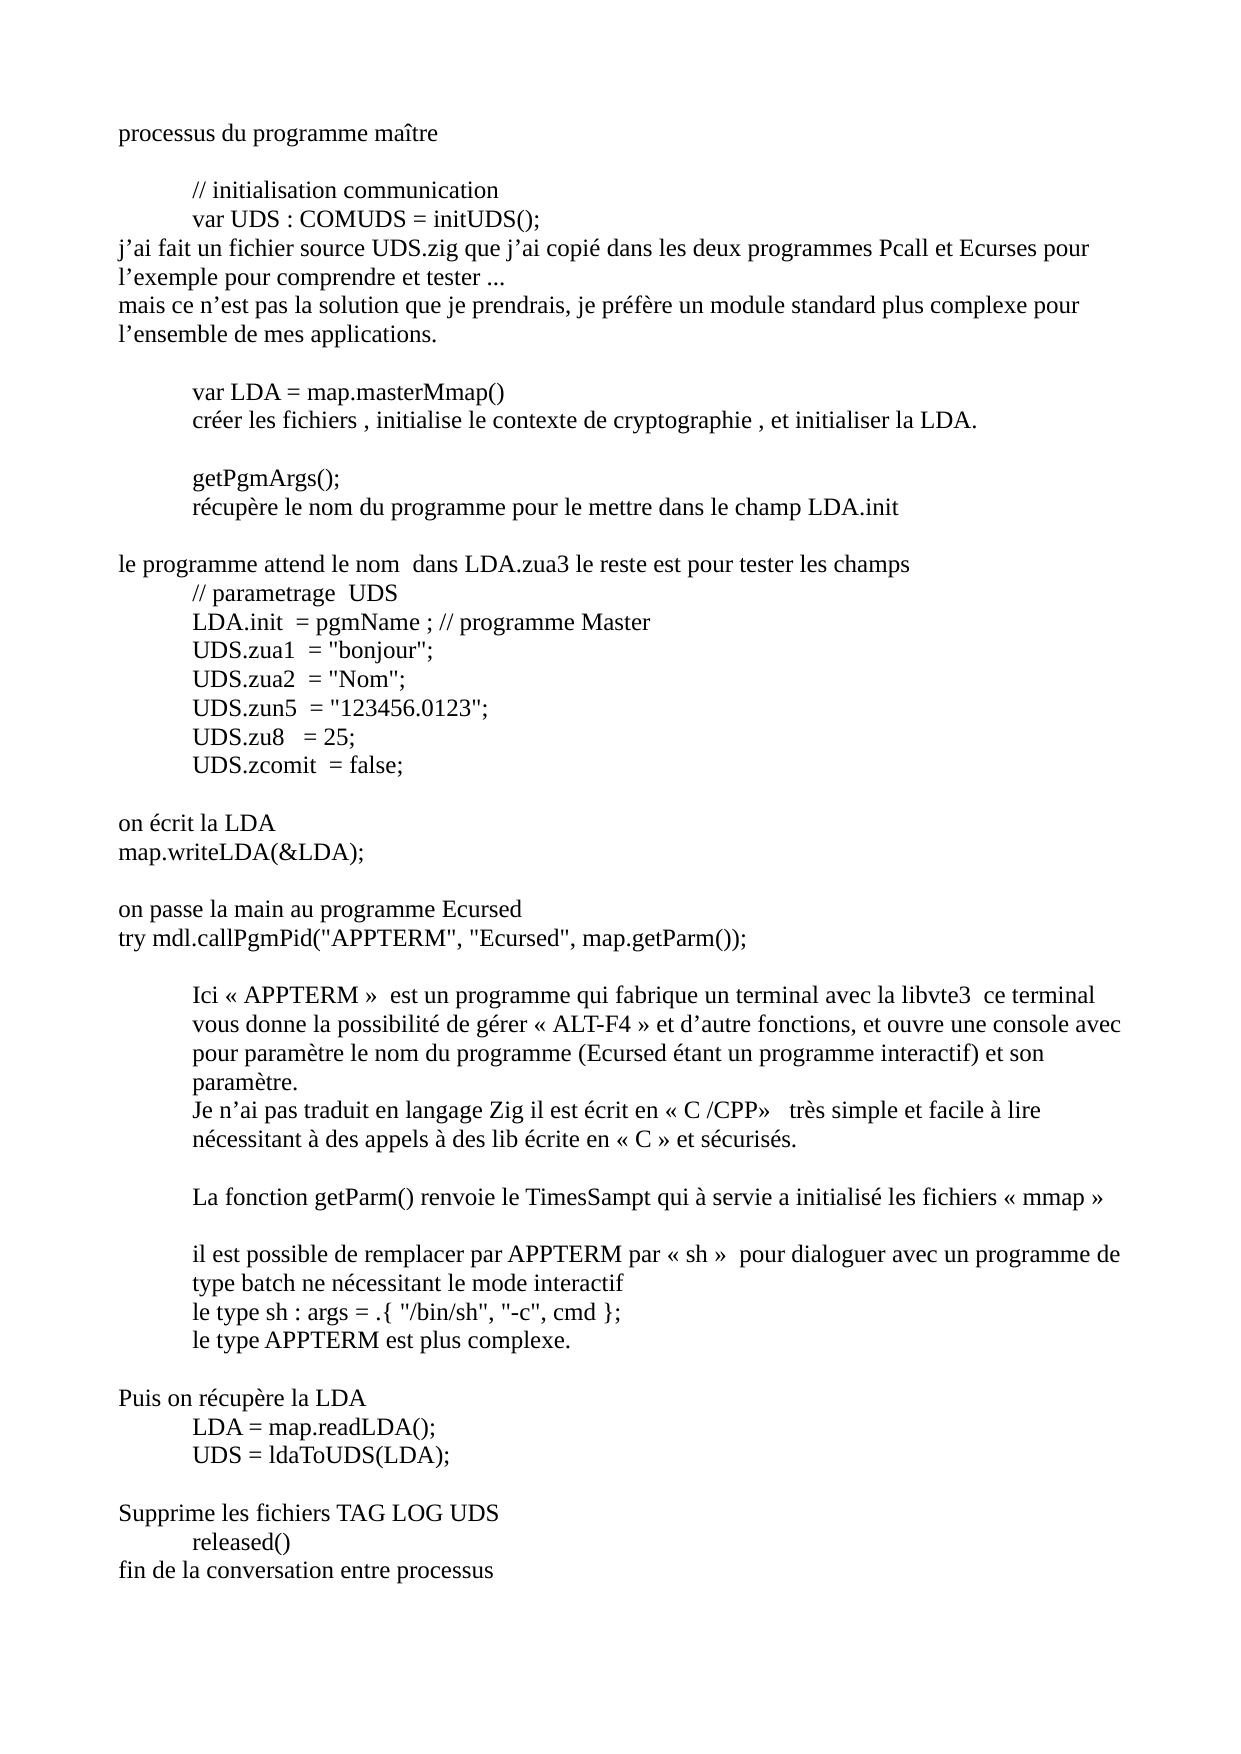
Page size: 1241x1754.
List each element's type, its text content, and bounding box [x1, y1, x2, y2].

text La fonction getParm() renvoie le TimesSampt qui à servie a initialisé les fichiers « mmap » il est possible de remplacer par APPTERM par « sh » pour dialoguer avec un programme de type batch ne nécessitant le mode interactif le type sh : args = .{ "/bin/sh", "-c", cmd }; [118, 1153, 1122, 1326]
text UDS.zu8 = 25; [118, 722, 1122, 751]
text le type APPTERM est plus complexe. Puis on récupère la LDA LDA = map.readLDA(); [118, 1326, 1122, 1441]
text UDS.zcomit = false; on écrit la LDA map.writeLDA(&LDA); on passe la main au programme Ecursed try mdl.callPgmPid("APPTERM", "Ecursed", map.getParm()); Ici « APPTERM » est un programme qui fabrique un terminal avec la libvte3 ce terminal vous donne la possibilité de gérer « ALT-F4 » et d’autre fonctions, et ouvre une console avec pour paramètre le nom du programme (Ecursed étant un programme interactif) et son paramètre. Je n’ai pas traduit en langage Zig il est écrit en « C /CPP» très simple et facile à lire nécessitant à des appels à des lib écrite en « C » et sécurisés. [118, 751, 1122, 1153]
text LDA.init = pgmName ; // programme Master [118, 607, 1122, 636]
text UDS = ldaToUDS(LDA); Supprime les fichiers TAG LOG UDS released() fin de la conversation entre processus [118, 1441, 1122, 1613]
text UDS.zun5 = "123456.0123"; [118, 693, 1122, 722]
text processus du programme maître // initialisation communication [118, 118, 1122, 204]
text var UDS : COMUDS = initUDS(); j’ai fait un fichier source UDS.zig que j’ai copié dans les deux programmes Pcall et Ecurses pour l’exemple pour comprendre et tester ... mais ce n’est pas la solution que je prendrais, je préfère un module standard plus complexe pour l’ensemble de mes applications. var LDA = map.masterMmap() créer les fichiers , initialise le contexte de cryptographie , et initialiser la LDA. getPgmArgs(); récupère le nom du programme pour le mettre dans le champ LDA.init [118, 204, 1122, 549]
text UDS.zua1 = "bonjour"; [118, 636, 1122, 664]
text le programme attend le nom dans LDA.zua3 le reste est pour tester les champs // parametrage UDS [118, 549, 1122, 607]
text UDS.zua2 = "Nom"; [118, 664, 1122, 693]
